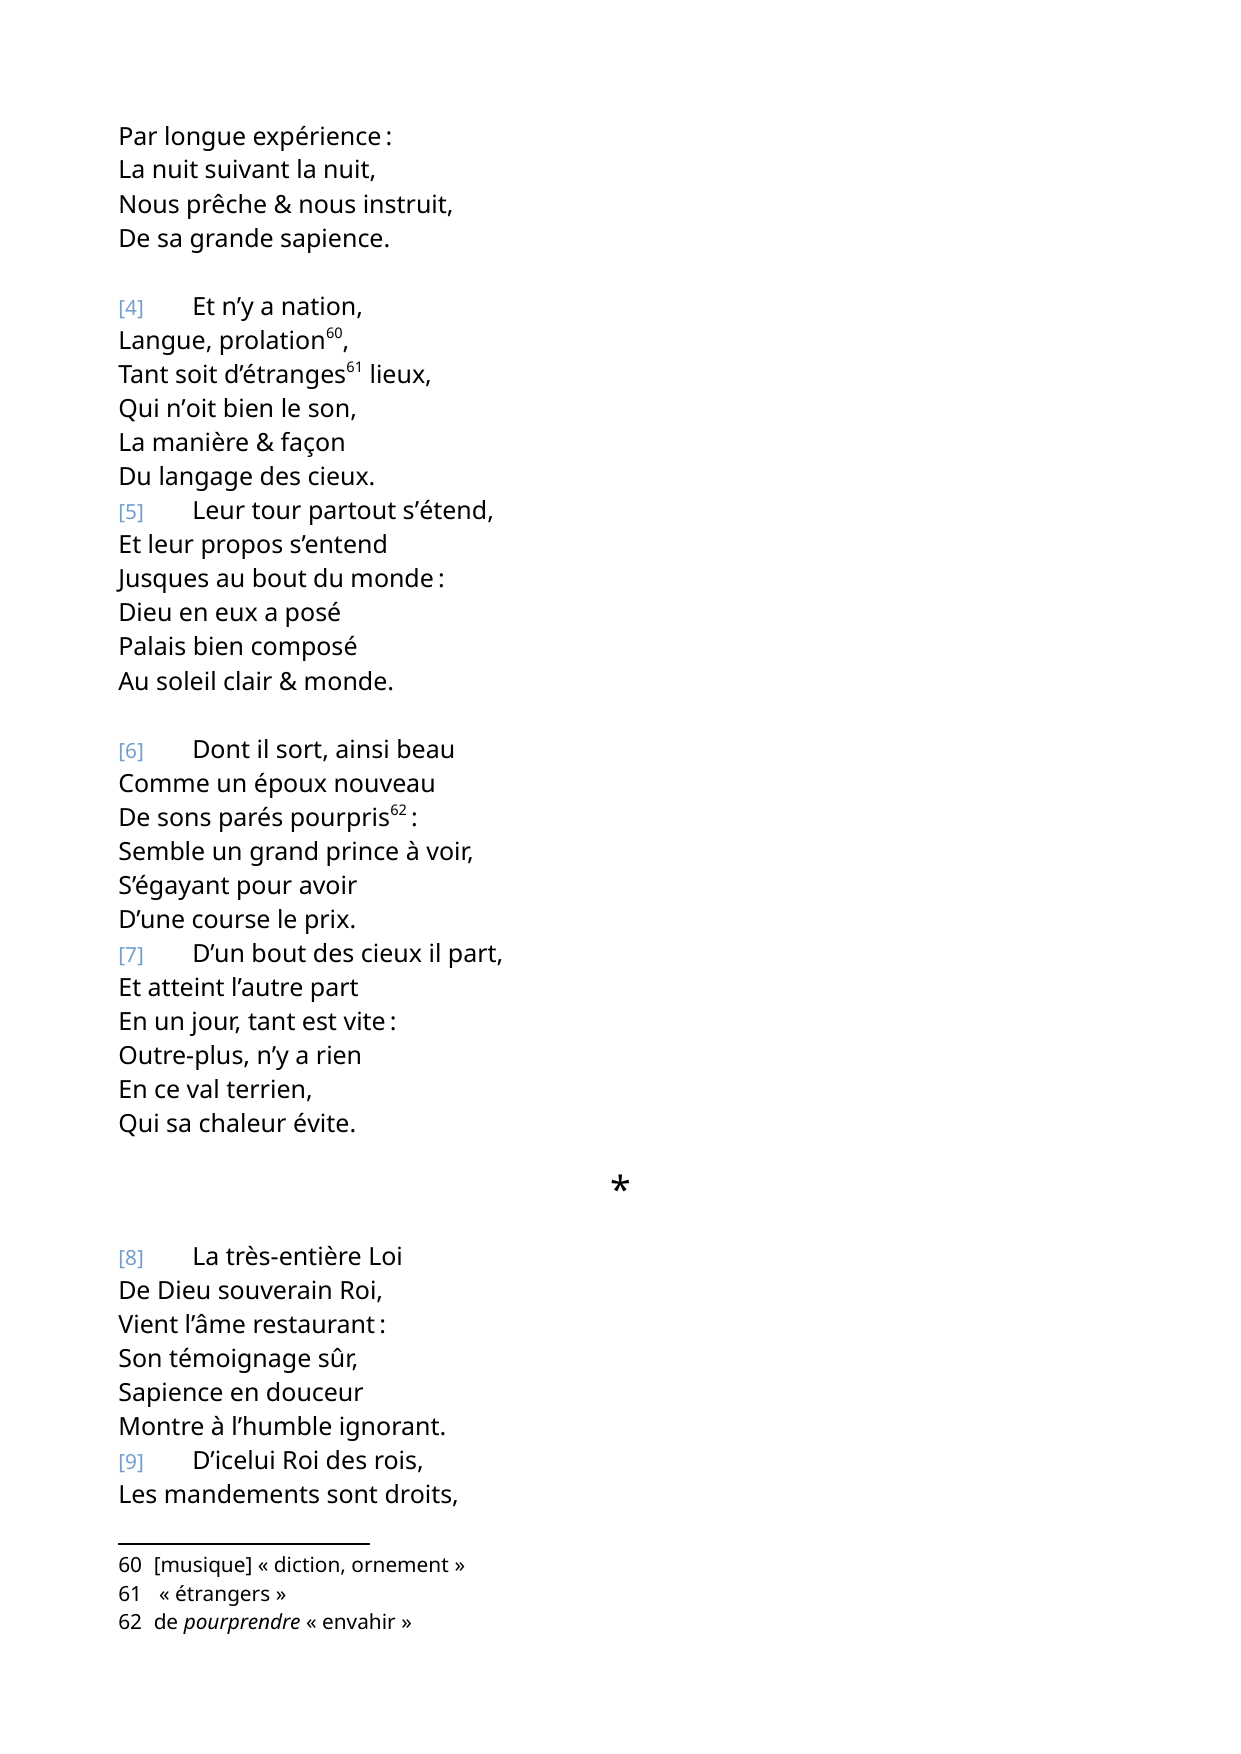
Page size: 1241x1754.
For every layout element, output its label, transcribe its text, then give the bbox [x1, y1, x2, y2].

text « étrangers » [118, 1579, 1122, 1607]
text Palais bien composé [118, 629, 1122, 663]
text [6] Dont il sort, ainsi beau [118, 731, 1122, 765]
text [musique] « diction, ornement » [118, 1551, 1122, 1579]
text Langue, prolation, [118, 322, 1122, 357]
text S’égayant pour avoir [118, 867, 1122, 902]
text De sa grande sapience. [118, 220, 1122, 254]
text Tant soit d’étranges lieux, [118, 357, 1122, 391]
text Et leur propos s’entend [118, 527, 1122, 561]
text De Dieu souverain Roi, [118, 1272, 1122, 1306]
text Outre-plus, n’y a rien [118, 1038, 1122, 1072]
text Et atteint l’autre part [118, 970, 1122, 1004]
text Comme un époux nouveau [118, 765, 1122, 799]
text * [118, 1164, 1122, 1215]
text Vient l’âme restaurant : [118, 1306, 1122, 1341]
text Montre à l’humble ignorant. [118, 1409, 1122, 1443]
text de pourprendre « envahir » [118, 1607, 1122, 1636]
text D’une course le prix. [118, 902, 1122, 936]
text [5] Leur tour partout s’étend, [118, 493, 1122, 527]
text Dieu en eux a posé [118, 595, 1122, 629]
text La manière & façon [118, 425, 1122, 459]
text [4] Et n’y a nation, [118, 288, 1122, 322]
text La nuit suivant la nuit, [118, 152, 1122, 186]
text [7] D’un bout des cieux il part, [118, 936, 1122, 970]
text De sons parés pourpris : [118, 799, 1122, 833]
text Qui n’oit bien le son, [118, 391, 1122, 425]
text Au soleil clair & monde. [118, 663, 1122, 697]
text Par longue expérience : [118, 118, 1122, 152]
text Qui sa chaleur évite. [118, 1106, 1122, 1140]
text En un jour, tant est vite : [118, 1004, 1122, 1038]
text [9] D’icelui Roi des rois, [118, 1443, 1122, 1477]
text Du langage des cieux. [118, 459, 1122, 493]
text Jusques au bout du monde : [118, 561, 1122, 595]
text Sapience en douceur [118, 1374, 1122, 1409]
text Son témoignage sûr, [118, 1341, 1122, 1374]
text Nous prêche & nous instruit, [118, 186, 1122, 220]
text Semble un grand prince à voir, [118, 833, 1122, 867]
text En ce val terrien, [118, 1072, 1122, 1106]
text Les mandements sont droits, [118, 1477, 1122, 1511]
text [8] La très-entière Loi [118, 1238, 1122, 1272]
